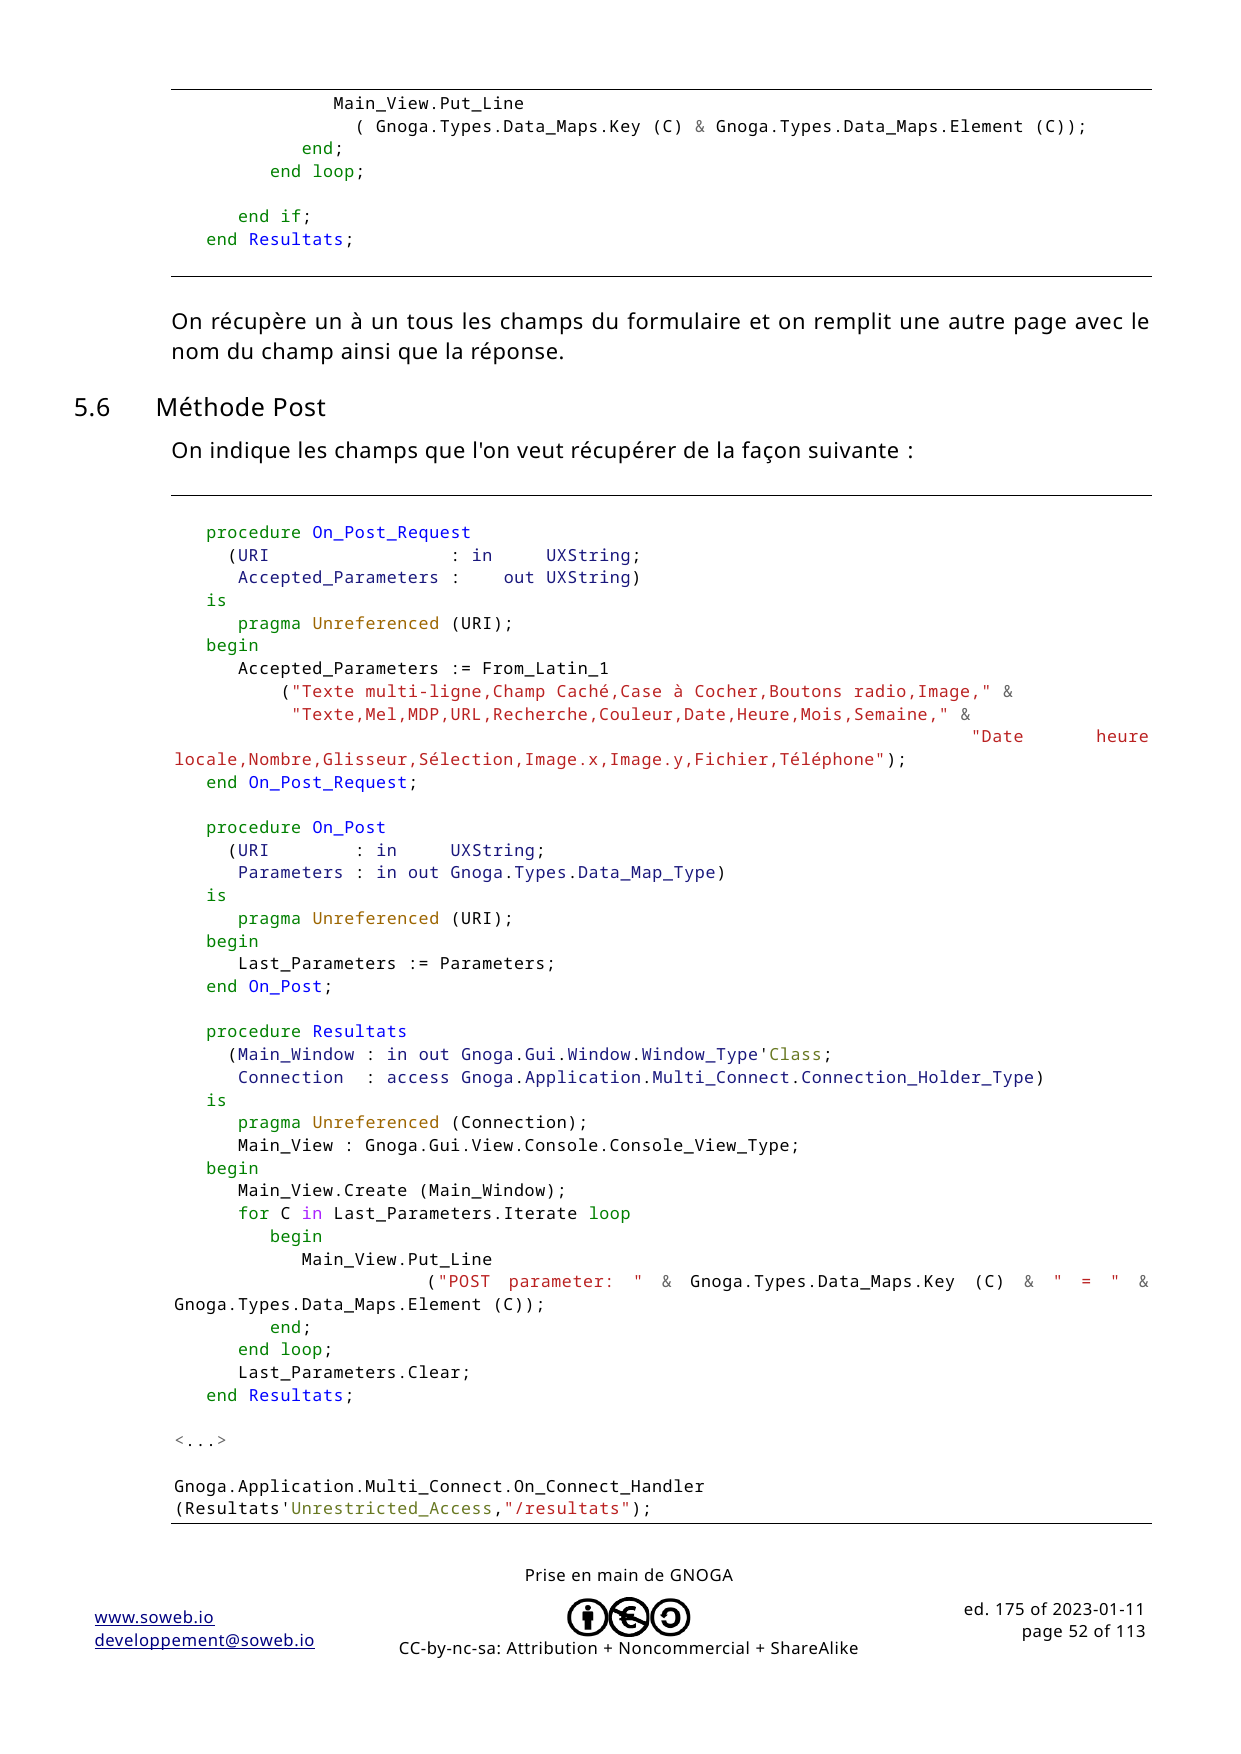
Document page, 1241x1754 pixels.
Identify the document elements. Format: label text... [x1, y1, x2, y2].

list is [171, 586, 1152, 608]
subtitle Méthode Post [74, 389, 1152, 423]
list end if; [171, 202, 1152, 225]
picture [566, 1597, 691, 1637]
list end On_Post_Request; [171, 767, 1152, 793]
list end Resultats; [171, 1380, 1152, 1403]
list end On_Post; [171, 972, 1152, 997]
list end loop; [171, 1335, 1152, 1358]
list is [171, 881, 1152, 903]
list Last_Parameters.Clear; [171, 1358, 1152, 1380]
list Accepted_Parameters := From_Latin_1 [171, 654, 1152, 676]
list end; [171, 134, 1152, 157]
list end Resultats; [171, 225, 1152, 276]
list (URI : in UXString; [171, 835, 1152, 858]
list procedure On_Post_Request [171, 496, 1152, 540]
list pragma Unreferenced (URI); [171, 608, 1152, 631]
list Main_View.Create (Main_Window); [171, 1176, 1152, 1199]
list procedure Resultats [171, 1017, 1152, 1040]
list Parameters : in out Gnoga.Types.Data_Map_Type) [171, 858, 1152, 881]
list Main_View.Put_Line [171, 1244, 1152, 1267]
list "Date heure locale,Nombre,Glisseur,Sélection,Image.x,Image.y,Fichier,Téléphone"); [171, 722, 1152, 767]
list begin [171, 631, 1152, 654]
list is [171, 1085, 1152, 1108]
list end loop; [171, 157, 1152, 182]
list Gnoga.Application.Multi_Connect.On_Connect_Handler (Resultats'Unrestricted_Access,"/resultats"); [171, 1471, 1152, 1523]
list Main_View.Put_Line [171, 90, 1152, 111]
list Connection : access Gnoga.Application.Multi_Connect.Connection_Holder_Type) [171, 1062, 1152, 1085]
text On indique les champs que l'on veut récupérer de la façon suivante : [171, 435, 1152, 465]
list Last_Parameters := Parameters; [171, 949, 1152, 972]
list Main_View : Gnoga.Gui.View.Console.Console_View_Type; [171, 1131, 1152, 1153]
list Accepted_Parameters : out UXString) [171, 563, 1152, 586]
list (URI : in UXString; [171, 540, 1152, 563]
list begin [171, 1153, 1152, 1176]
list pragma Unreferenced (URI); [171, 903, 1152, 926]
list ("Texte multi-ligne,Champ Caché,Case à Cocher,Boutons radio,Image," & [171, 676, 1152, 699]
list (Main_Window : in out Gnoga.Gui.Window.Window_Type'Class; [171, 1040, 1152, 1062]
list for C in Last_Parameters.Iterate loop [171, 1199, 1152, 1221]
list begin [171, 926, 1152, 949]
list "Texte,Mel,MDP,URL,Recherche,Couleur,Date,Heure,Mois,Semaine," & [171, 699, 1152, 722]
list ("POST parameter: " & Gnoga.Types.Data_Maps.Key (C) & " = " & Gnoga.Types.Data_Maps.Element (C)); [171, 1267, 1152, 1312]
text On récupère un à un tous les champs du formulaire et on remplit une autre page avec le nom du champ ainsi que la réponse. [171, 306, 1152, 366]
list pragma Unreferenced (Connection); [171, 1108, 1152, 1131]
list end; [171, 1312, 1152, 1335]
list procedure On_Post [171, 813, 1152, 835]
list ( Gnoga.Types.Data_Maps.Key (C) & Gnoga.Types.Data_Maps.Element (C)); [171, 111, 1152, 134]
list begin [171, 1221, 1152, 1244]
list <...> [171, 1403, 1152, 1451]
